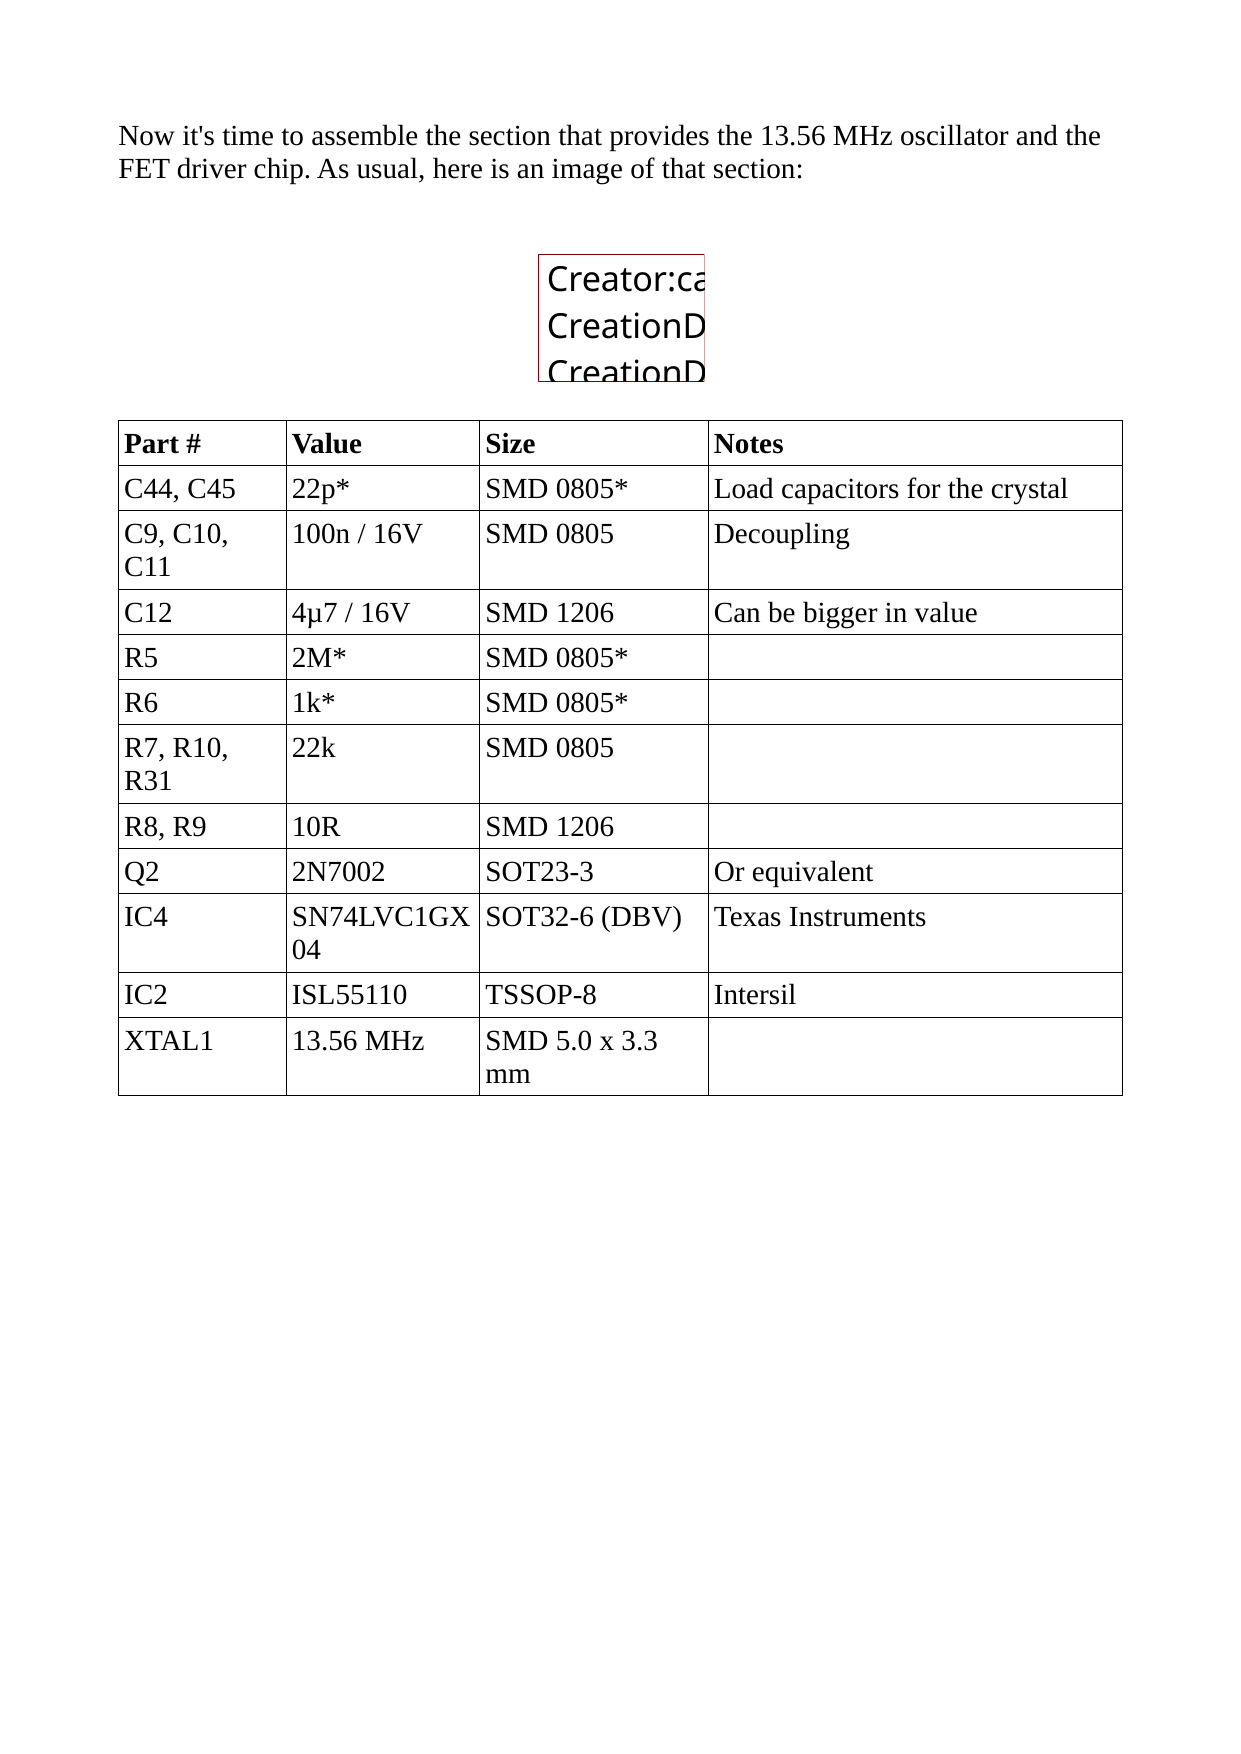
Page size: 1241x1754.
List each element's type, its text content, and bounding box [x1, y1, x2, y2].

table_cell 22p* [287, 466, 479, 510]
table_cell R5 [119, 635, 286, 679]
table_cell 22k [287, 725, 479, 803]
table_header Notes [709, 421, 1122, 465]
table_cell SMD 0805 [480, 725, 708, 803]
table_cell XTAL1 [119, 1018, 286, 1095]
table_cell Load capacitors for the crystal [709, 466, 1122, 510]
table_cell [709, 725, 1122, 803]
table_cell SMD 0805* [480, 680, 708, 724]
table_cell 1k* [287, 680, 479, 724]
table_cell IC2 [119, 973, 286, 1017]
table_cell 100n / 16V [287, 511, 479, 589]
table_cell 4µ7 / 16V [287, 590, 479, 634]
table_cell C9, C10, C11 [119, 511, 286, 589]
table_cell Decoupling [709, 511, 1122, 589]
table_cell [709, 804, 1122, 848]
table_cell SOT23-3 [480, 849, 708, 893]
table_cell C44, C45 [119, 466, 286, 510]
table_cell Can be bigger in value [709, 590, 1122, 634]
table_cell R6 [119, 680, 286, 724]
table_header Size [480, 421, 708, 465]
table_cell 13.56 MHz [287, 1018, 479, 1095]
table_cell 2M* [287, 635, 479, 679]
table_cell TSSOP-8 [480, 973, 708, 1017]
table_cell Q2 [119, 849, 286, 893]
table_cell [709, 680, 1122, 724]
table_cell SMD 0805* [480, 466, 708, 510]
table_cell 10R [287, 804, 479, 848]
table_header Part # [119, 421, 286, 465]
table_cell Texas Instruments [709, 894, 1122, 972]
table_cell Or equivalent [709, 849, 1122, 893]
table_cell C12 [119, 590, 286, 634]
table_cell 2N7002 [287, 849, 479, 893]
table_cell SMD 1206 [480, 590, 708, 634]
table_cell ISL55110 [287, 973, 479, 1017]
table_cell SMD 5.0 x 3.3 mm [480, 1018, 708, 1095]
table_cell IC4 [119, 894, 286, 972]
table_cell [709, 635, 1122, 679]
table_cell SMD 0805 [480, 511, 708, 589]
table_cell Intersil [709, 973, 1122, 1017]
table_cell SMD 1206 [480, 804, 708, 848]
table_cell R8, R9 [119, 804, 286, 848]
table_header Value [287, 421, 479, 465]
table_cell SN74LVC1GX04 [287, 894, 479, 972]
table_cell SOT32-6 (DBV) [480, 894, 708, 972]
table_cell SMD 0805* [480, 635, 708, 679]
text Now it's time to assemble the section that provides the 13.56 MHz oscillator and the FET driver chip. As usual, here is an image of that section: [118, 118, 1122, 185]
table_cell R7, R10, R31 [119, 725, 286, 803]
table_cell [709, 1018, 1122, 1095]
